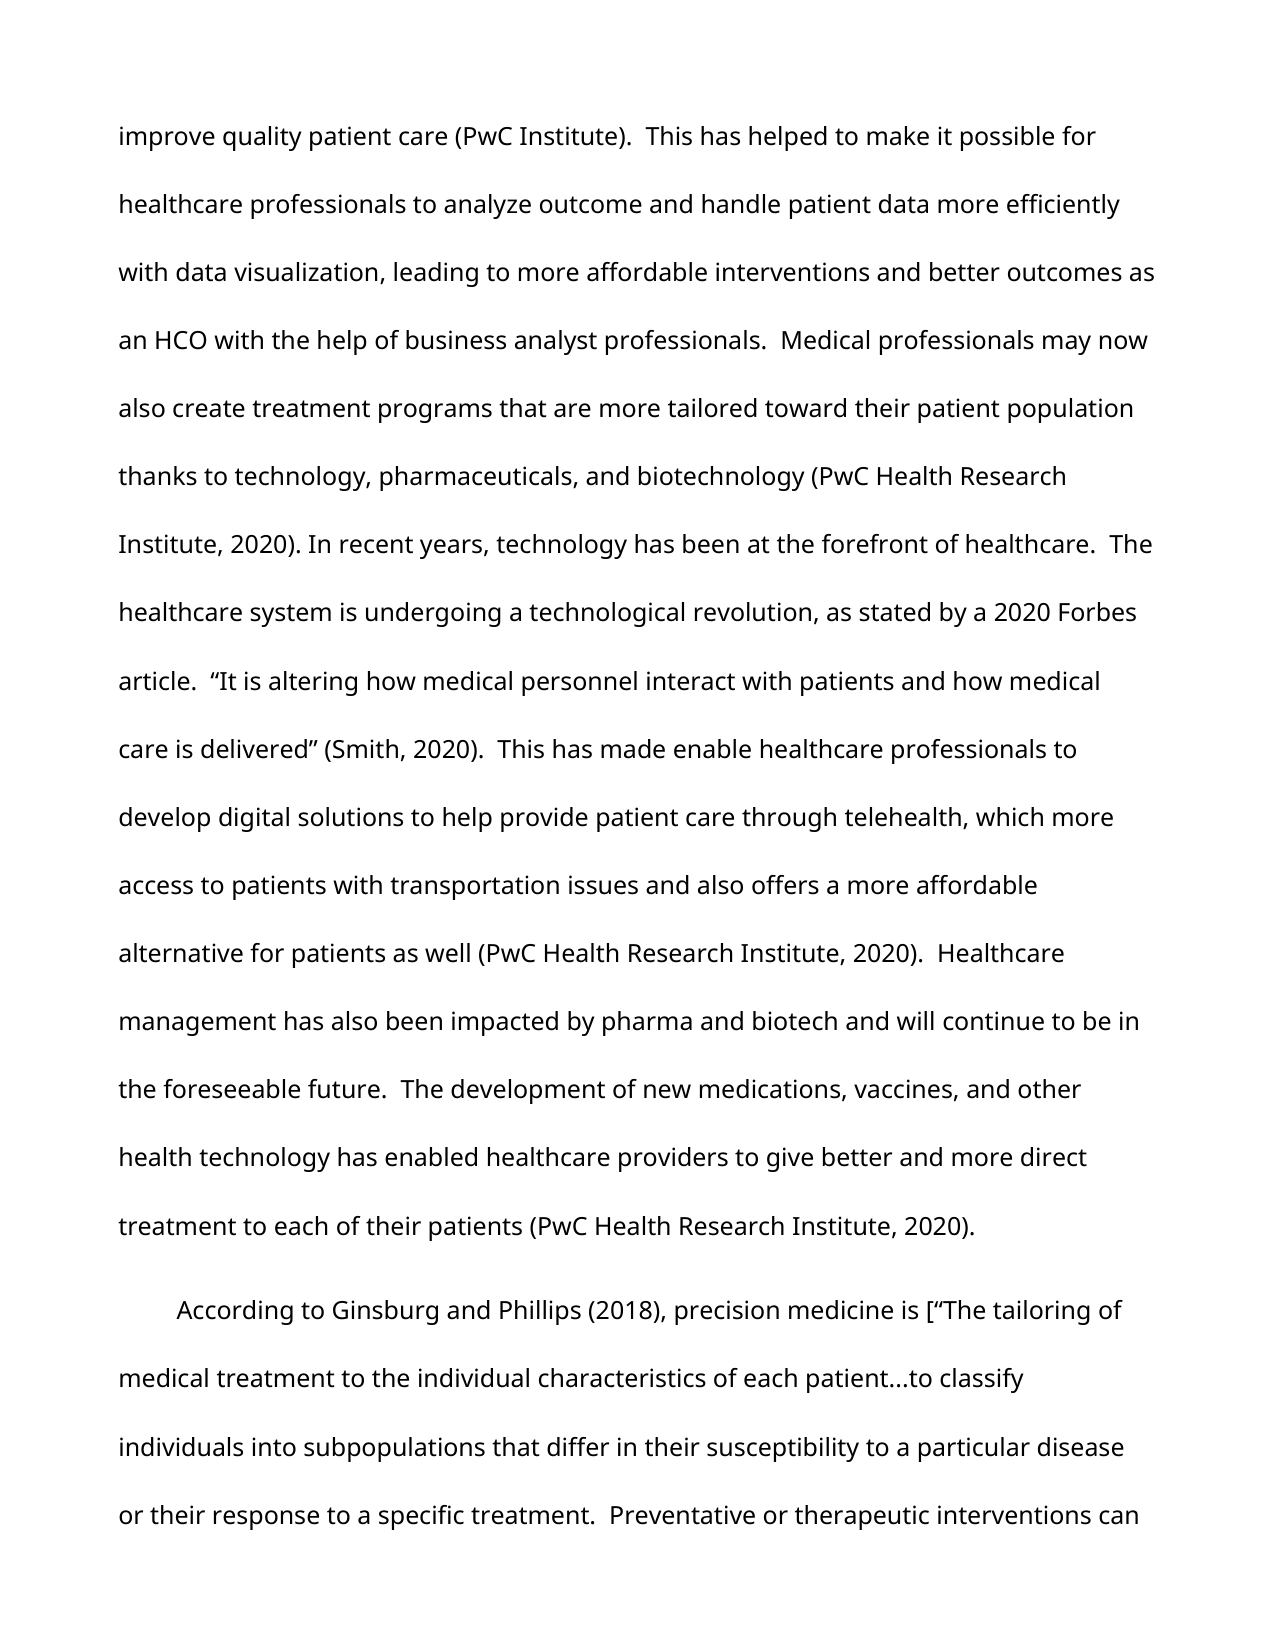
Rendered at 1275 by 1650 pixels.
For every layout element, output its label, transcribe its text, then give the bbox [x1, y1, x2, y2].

text improve quality patient care (PwC Institute). This has helped to make it possible for healthcare professionals to analyze outcome and handle patient data more efficiently with data visualization, leading to more affordable interventions and better outcomes as an HCO with the help of business analyst professionals. Medical professionals may now also create treatment programs that are more tailored toward their patient population thanks to technology, pharmaceuticals, and biotechnology (PwC Health Research Institute, 2020). In recent years, technology has been at the forefront of healthcare. The healthcare system is undergoing a technological revolution, as stated by a 2020 Forbes article. “It is altering how medical personnel interact with patients and how medical care is delivered” (Smith, 2020). This has made enable healthcare professionals to develop digital solutions to help provide patient care through telehealth, which more access to patients with transportation issues and also offers a more affordable alternative for patients as well (PwC Health Research Institute, 2020). Healthcare management has also been impacted by pharma and biotech and will continue to be in the foreseeable future. The development of new medications, vaccines, and other health technology has enabled healthcare providers to give better and more direct treatment to each of their patients (PwC Health Research Institute, 2020). [118, 118, 1157, 1242]
text According to Ginsburg and Phillips (2018), precision medicine is [“The tailoring of medical treatment to the individual characteristics of each patient...to classify individuals into subpopulations that differ in their susceptibility to a particular disease or their response to a specific treatment. Preventative or therapeutic interventions can [118, 1293, 1157, 1531]
